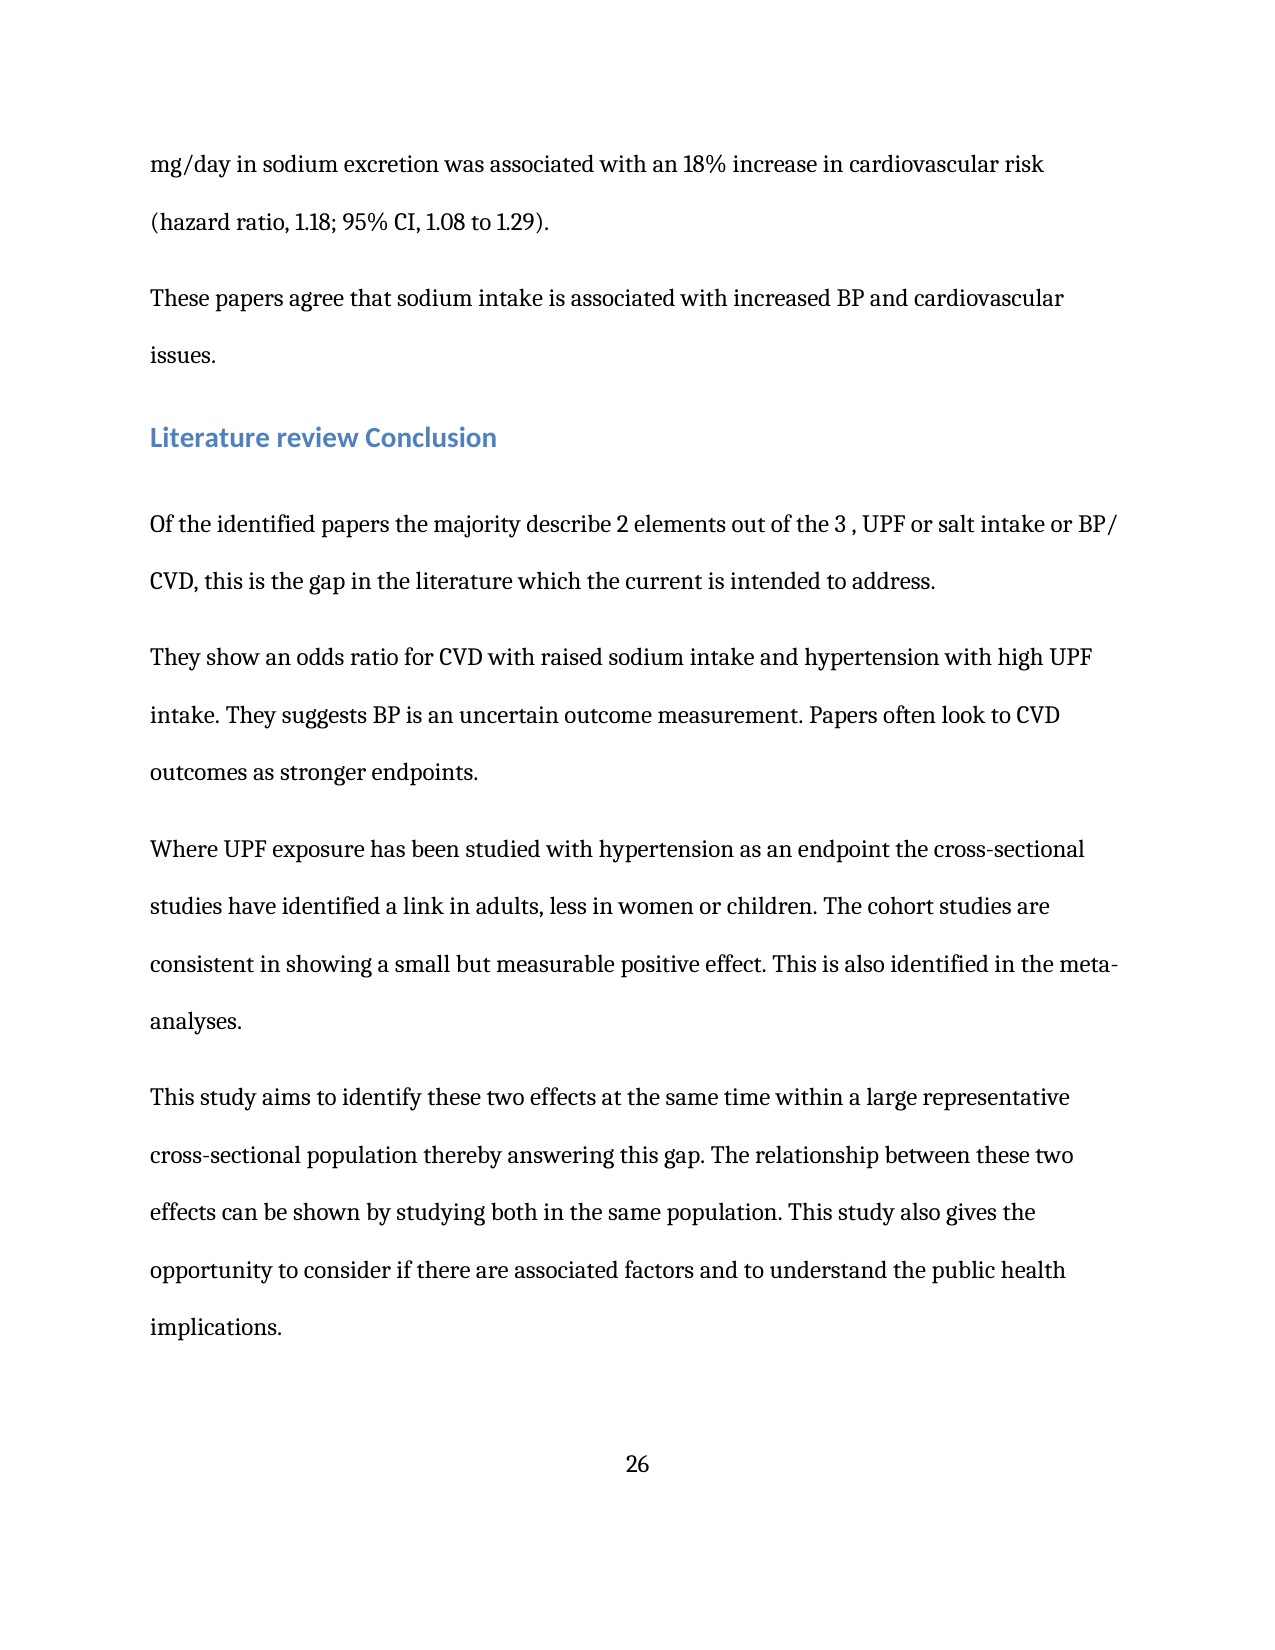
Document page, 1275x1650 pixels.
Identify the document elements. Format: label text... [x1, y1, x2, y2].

text Where UPF exposure has been studied with hypertension as an endpoint the cross-sectional studies have identified a link in adults, less in women or children. The cohort studies are consistent in showing a small but measurable positive effect. This is also identified in the meta-analyses. [150, 834, 1125, 1036]
text They show an odds ratio for CVD with raised sodium intake and hypertension with high UPF intake. They suggests BP is an uncertain outcome measurement. Papers often look to CVD outcomes as stronger endpoints. [150, 643, 1125, 787]
text These papers agree that sodium intake is associated with increased BP and cardiovascular issues. [150, 284, 1125, 370]
subtitle Literature review Conclusion [150, 419, 1125, 455]
text This study aims to identify these two effects at the same time within a large representative cross-sectional population thereby answering this gap. The relationship between these two effects can be shown by studying both in the same population. This study also gives the opportunity to consider if there are associated factors and to understand the public health implications. [150, 1083, 1125, 1342]
text mg/day in sodium excretion was associated with an 18% increase in cardiovascular risk (hazard ratio, 1.18; 95% CI, 1.08 to 1.29). [150, 150, 1125, 236]
text Of the identified papers the majority describe 2 elements out of the 3 , UPF or salt intake or BP/ CVD, this is the gap in the literature which the current is intended to address. [150, 509, 1125, 596]
